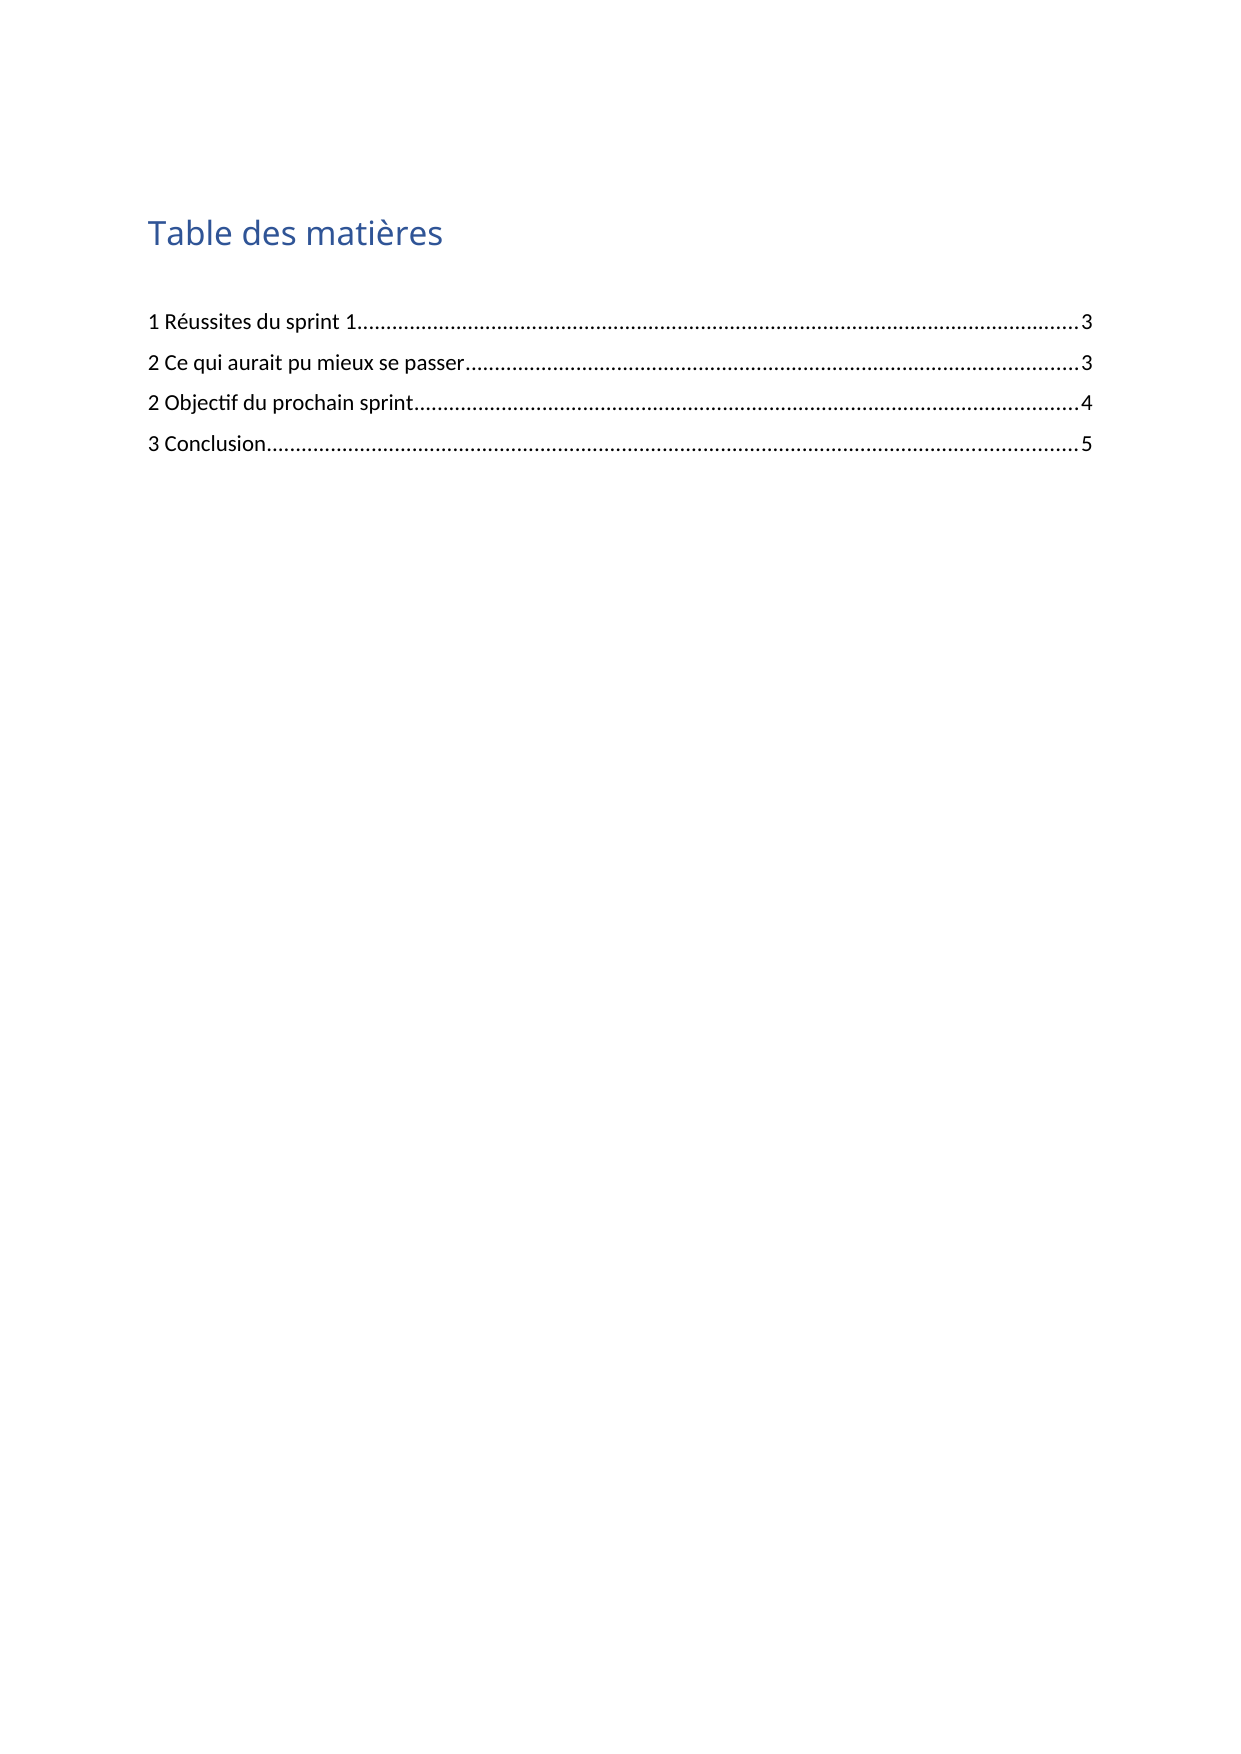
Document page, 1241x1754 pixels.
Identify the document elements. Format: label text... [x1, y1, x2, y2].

subtitle Table des matières [148, 209, 1093, 304]
text 2 Ce qui aurait pu mieux se passer 3 [148, 348, 1093, 376]
text 2 Objectif du prochain sprint 4 [148, 388, 1093, 417]
text 1 Réussites du sprint 1 3 [148, 307, 1093, 335]
text 3 Conclusion 5 [148, 429, 1093, 457]
